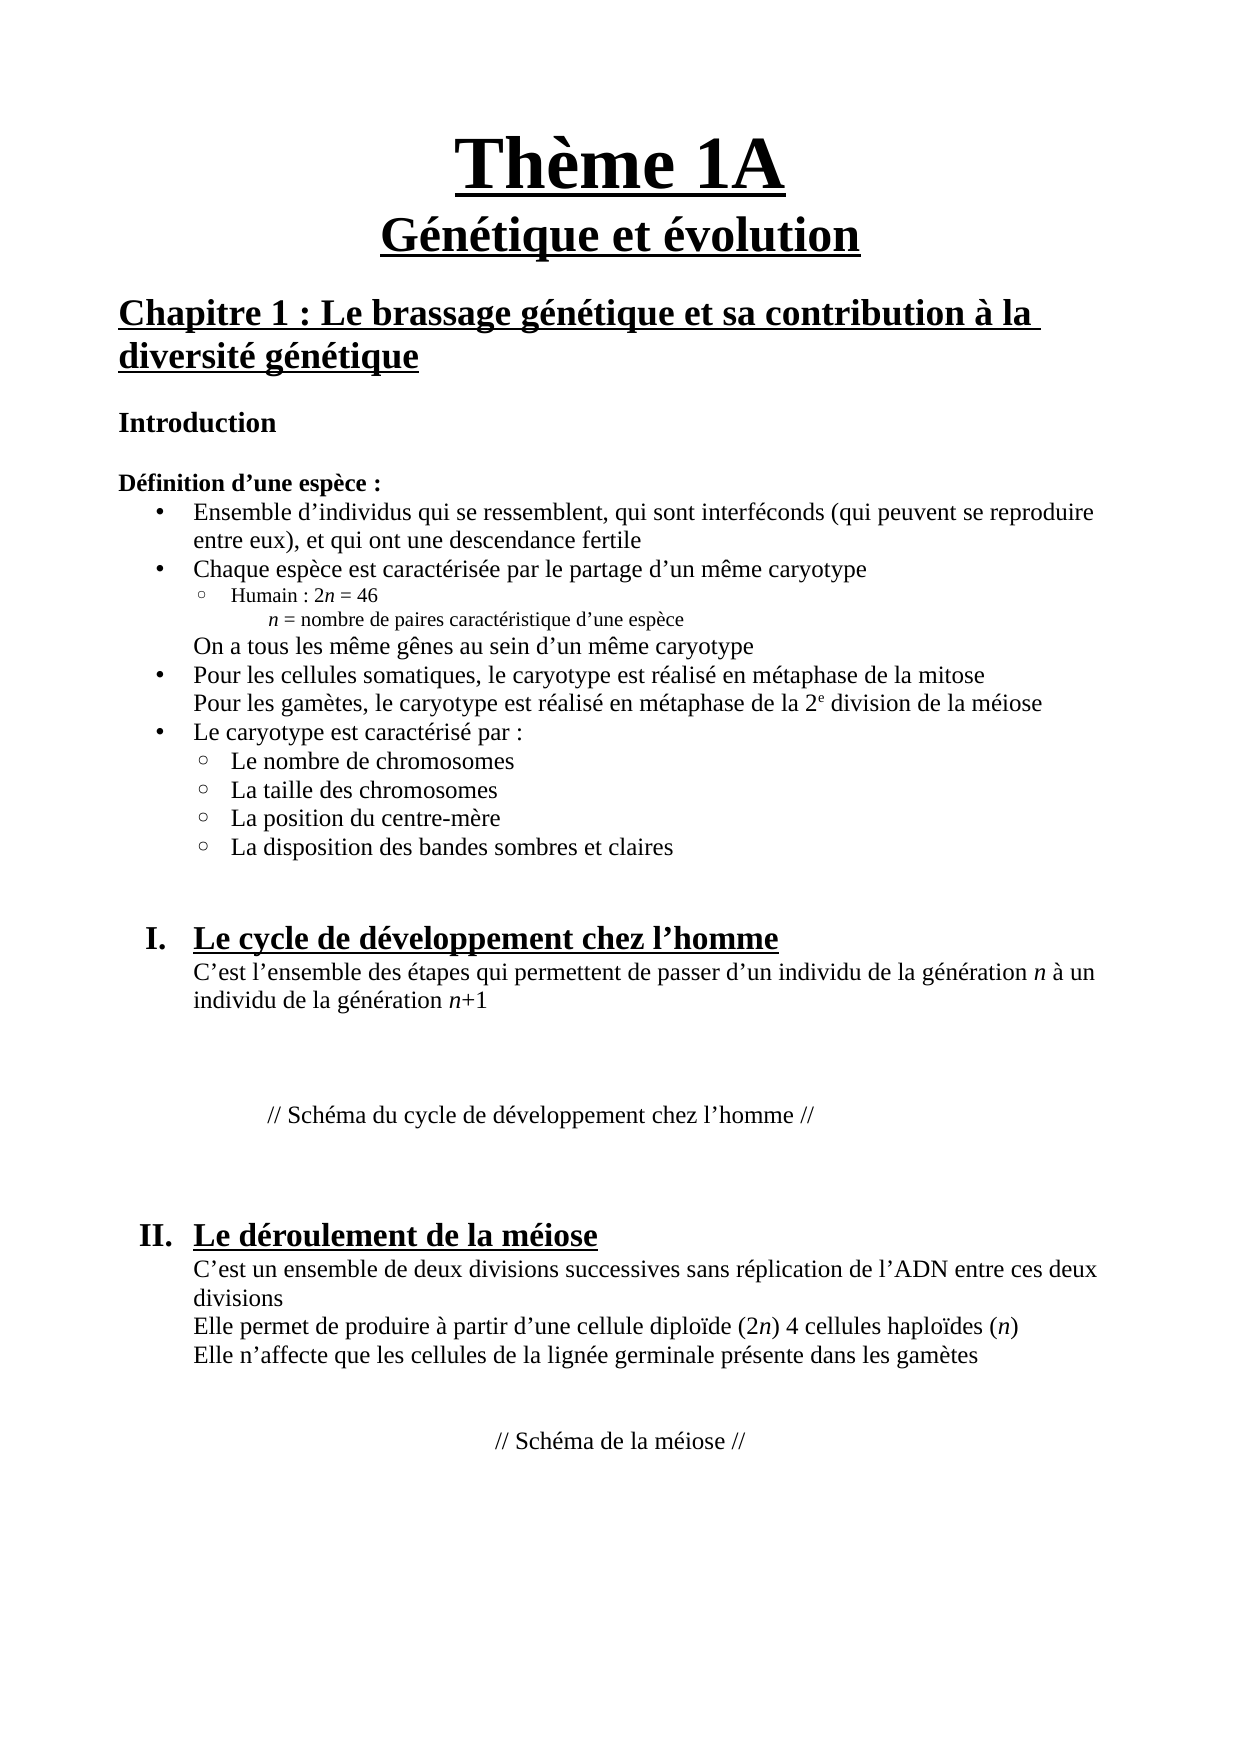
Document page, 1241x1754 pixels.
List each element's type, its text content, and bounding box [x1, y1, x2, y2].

text Introduction [118, 406, 1122, 439]
list C’est l’ensemble des étapes qui permettent de passer d’un individu de la génération n à un individu de la génération n+1 [156, 957, 1122, 1014]
list Humain : 2n = 46 [193, 583, 1122, 607]
text Génétique et évolution [118, 204, 1122, 262]
list La disposition des bandes sombres et claires [193, 832, 1122, 861]
list Le nombre de chromosomes [193, 746, 1122, 775]
list Le cycle de développement chez l’homme [156, 918, 1122, 957]
list Le déroulement de la méiose [156, 1216, 1122, 1254]
list n = nombre de paires caractéristique d’une espèce [231, 607, 1122, 631]
list C’est un ensemble de deux divisions successives sans réplication de l’ADN entre ces deux divisions [156, 1254, 1122, 1311]
list // Schéma du cycle de développement chez l’homme // [156, 1101, 1122, 1129]
text Thème 1A [118, 118, 1122, 204]
list Elle n’affecte que les cellules de la lignée germinale présente dans les gamètes [156, 1340, 1122, 1369]
list Chaque espèce est caractérisée par le partage d’un même caryotype [156, 554, 1122, 583]
text Chapitre 1 : Le brassage génétique et sa contribution à la diversité génétique [118, 291, 1122, 377]
text // Schéma de la méiose // [118, 1426, 1122, 1455]
list Ensemble d’individus qui se ressemblent, qui sont interféconds (qui peuvent se reproduire entre eux), et qui ont une descendance fertile [156, 497, 1122, 554]
list On a tous les même gênes au sein d’un même caryotype [156, 631, 1122, 660]
list Pour les cellules somatiques, le caryotype est réalisé en métaphase de la mitose [156, 660, 1122, 688]
list Elle permet de produire à partir d’une cellule diploïde (2n) 4 cellules haploïdes (n) [156, 1311, 1122, 1340]
list Pour les gamètes, le caryotype est réalisé en métaphase de la 2e division de la méiose [156, 688, 1122, 717]
text Définition d’une espèce : [118, 468, 1122, 497]
list La position du centre-mère [193, 803, 1122, 832]
list La taille des chromosomes [193, 775, 1122, 803]
list Le caryotype est caractérisé par : [156, 717, 1122, 746]
